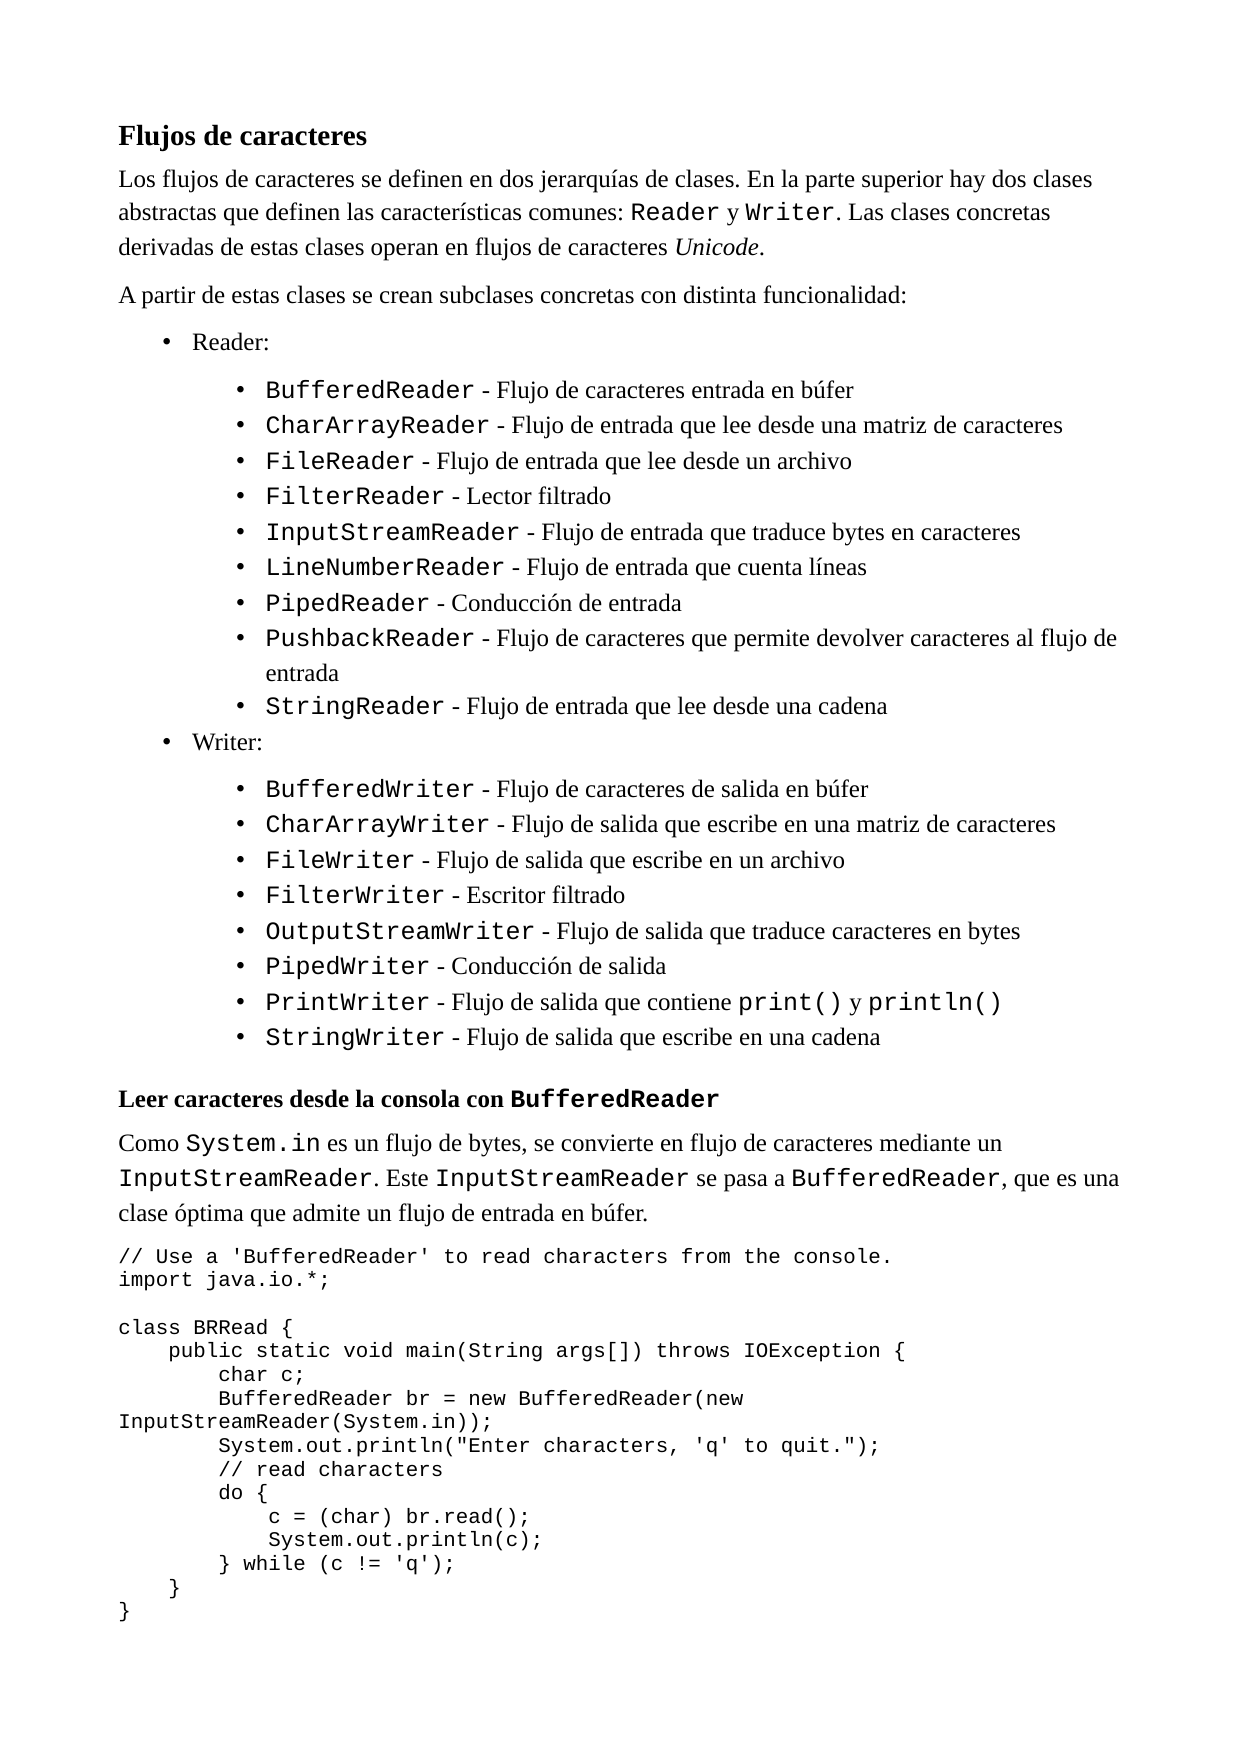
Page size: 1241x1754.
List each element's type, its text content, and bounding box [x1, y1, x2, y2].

subtitle Leer caracteres desde la consola con BufferedReader [118, 1084, 1122, 1115]
text char c; [118, 1364, 1122, 1388]
list PrintWriter - Flujo de salida que contiene print() y println() [236, 987, 1122, 1017]
list BufferedReader - Flujo de caracteres entrada en búfer [236, 375, 1122, 406]
text Como System.in es un flujo de bytes, se convierte en flujo de caracteres mediante un InputStreamReader. Este InputStreamReader se pasa a BufferedReader, que es una clase óptima que admite un flujo de entrada en búfer. [118, 1128, 1122, 1227]
text import java.io.*; [118, 1269, 1122, 1293]
list FilterReader - Lector filtrado [236, 481, 1122, 512]
list BufferedWriter - Flujo de caracteres de salida en búfer [236, 774, 1122, 805]
list PipedReader - Conducción de entrada [236, 588, 1122, 618]
text } while (c != 'q'); [118, 1553, 1122, 1577]
text } [118, 1600, 1122, 1624]
list FileReader - Flujo de entrada que lee desde un archivo [236, 446, 1122, 477]
list InputStreamReader - Flujo de entrada que traduce bytes en caracteres [236, 517, 1122, 548]
list Reader: [162, 327, 1122, 356]
text A partir de estas clases se crean subclases concretas con distinta funcionalidad: [118, 280, 1122, 309]
list PushbackReader - Flujo de caracteres que permite devolver caracteres al flujo de entrada [236, 623, 1122, 687]
text } [118, 1577, 1122, 1600]
text // Use a 'BufferedReader' to read characters from the console. [118, 1246, 1122, 1269]
subtitle Flujos de caracteres [118, 118, 1122, 152]
list LineNumberReader - Flujo de entrada que cuenta líneas [236, 552, 1122, 583]
text do { [118, 1482, 1122, 1506]
list FileWriter - Flujo de salida que escribe en un archivo [236, 845, 1122, 876]
list StringWriter - Flujo de salida que escribe en una cadena [236, 1022, 1122, 1053]
list CharArrayReader - Flujo de entrada que lee desde una matriz de caracteres [236, 411, 1122, 441]
text public static void main(String args[]) throws IOException { [118, 1340, 1122, 1364]
list Writer: [162, 727, 1122, 755]
list CharArrayWriter - Flujo de salida que escribe en una matriz de caracteres [236, 809, 1122, 840]
text class BRRead { [118, 1317, 1122, 1340]
text // read characters [118, 1458, 1122, 1482]
text c = (char) br.read(); [118, 1506, 1122, 1529]
list PipedWriter - Conducción de salida [236, 951, 1122, 982]
text System.out.println(c); [118, 1529, 1122, 1553]
text Los flujos de caracteres se definen en dos jerarquías de clases. En la parte superior hay dos clases abstractas que definen las características comunes: Reader y Writer. Las clases concretas derivadas de estas clases operan en flujos de caracteres Unicode. [118, 164, 1122, 261]
text BufferedReader br = new BufferedReader(new InputStreamReader(System.in)); [118, 1388, 1122, 1435]
list StringReader - Flujo de entrada que lee desde una cadena [236, 691, 1122, 722]
text System.out.println("Enter characters, 'q' to quit."); [118, 1435, 1122, 1458]
list FilterWriter - Escritor filtrado [236, 880, 1122, 911]
list OutputStreamWriter - Flujo de salida que traduce caracteres en bytes [236, 916, 1122, 947]
